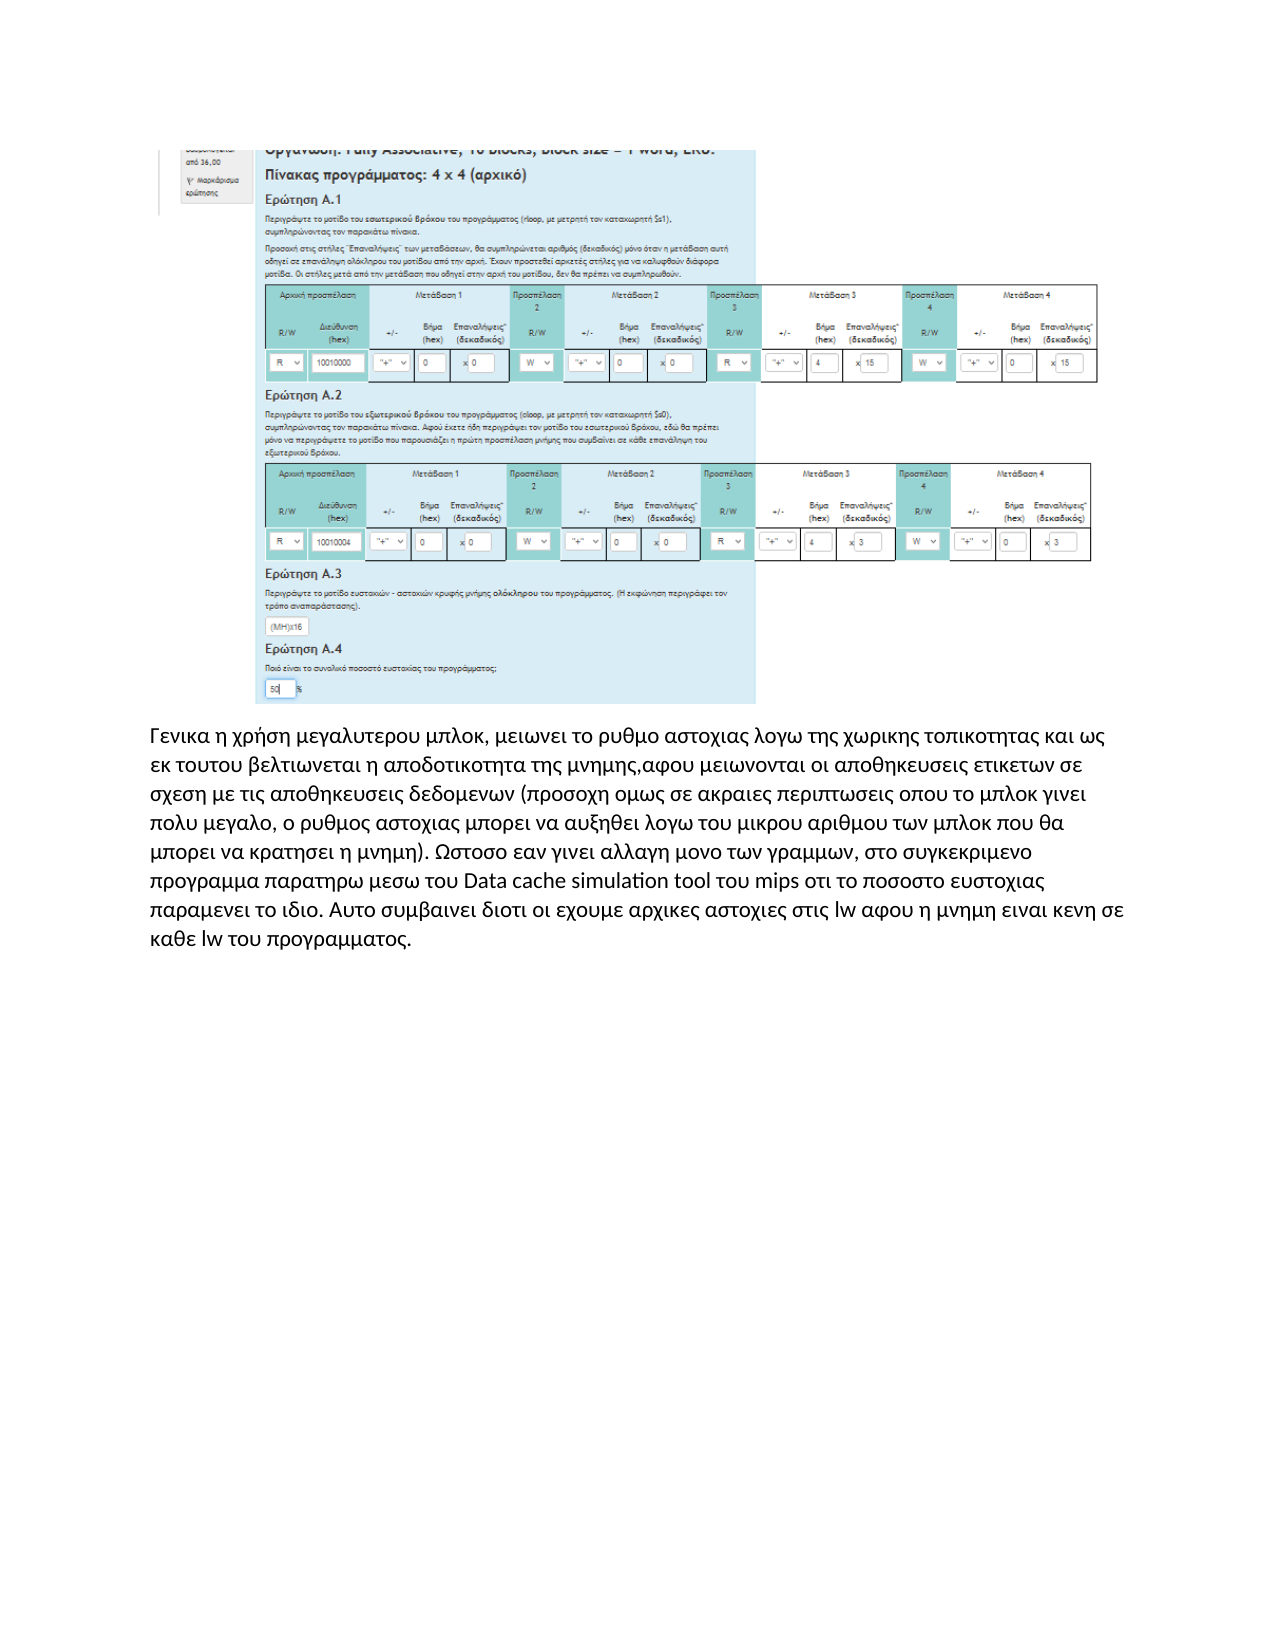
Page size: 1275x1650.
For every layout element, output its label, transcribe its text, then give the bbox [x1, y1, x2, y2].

text Γενικα η χρήση μεγαλυτερου μπλοκ, μειωνει το ρυθμο αστοχιας λογω της χωρικης τοπικοτητας και ως εκ τουτου βελτιωνεται η αποδοτικοτητα της μνημης,αφου μειωνονται οι αποθηκευσεις ετικετων σε σχεση με τις αποθηκευσεις δεδομενων (προσοχη ομως σε ακραιες περιπτωσεις οπου το μπλοκ γινει πολυ μεγαλο, ο ρυθμος αστοχιας μπορει να αυξηθει λογω του μικρου αριθμου των μπλοκ που θα μπορει να κρατησει η μνημη). Ωστοσο εαν γινει αλλαγη μονο των γραμμων, στο συγκεκριμενο προγραμμα παρατηρω μεσω του Data cache simulation tool του mips οτι το ποσοστο ευστοχιας παραμενει το ιδιο. Αυτο συμβαινει διοτι οι εχουμε αρχικες αστοχιες στις lw αφου η μνημη ειναι κενη σε καθε lw του προγραμματος. [150, 721, 1125, 953]
